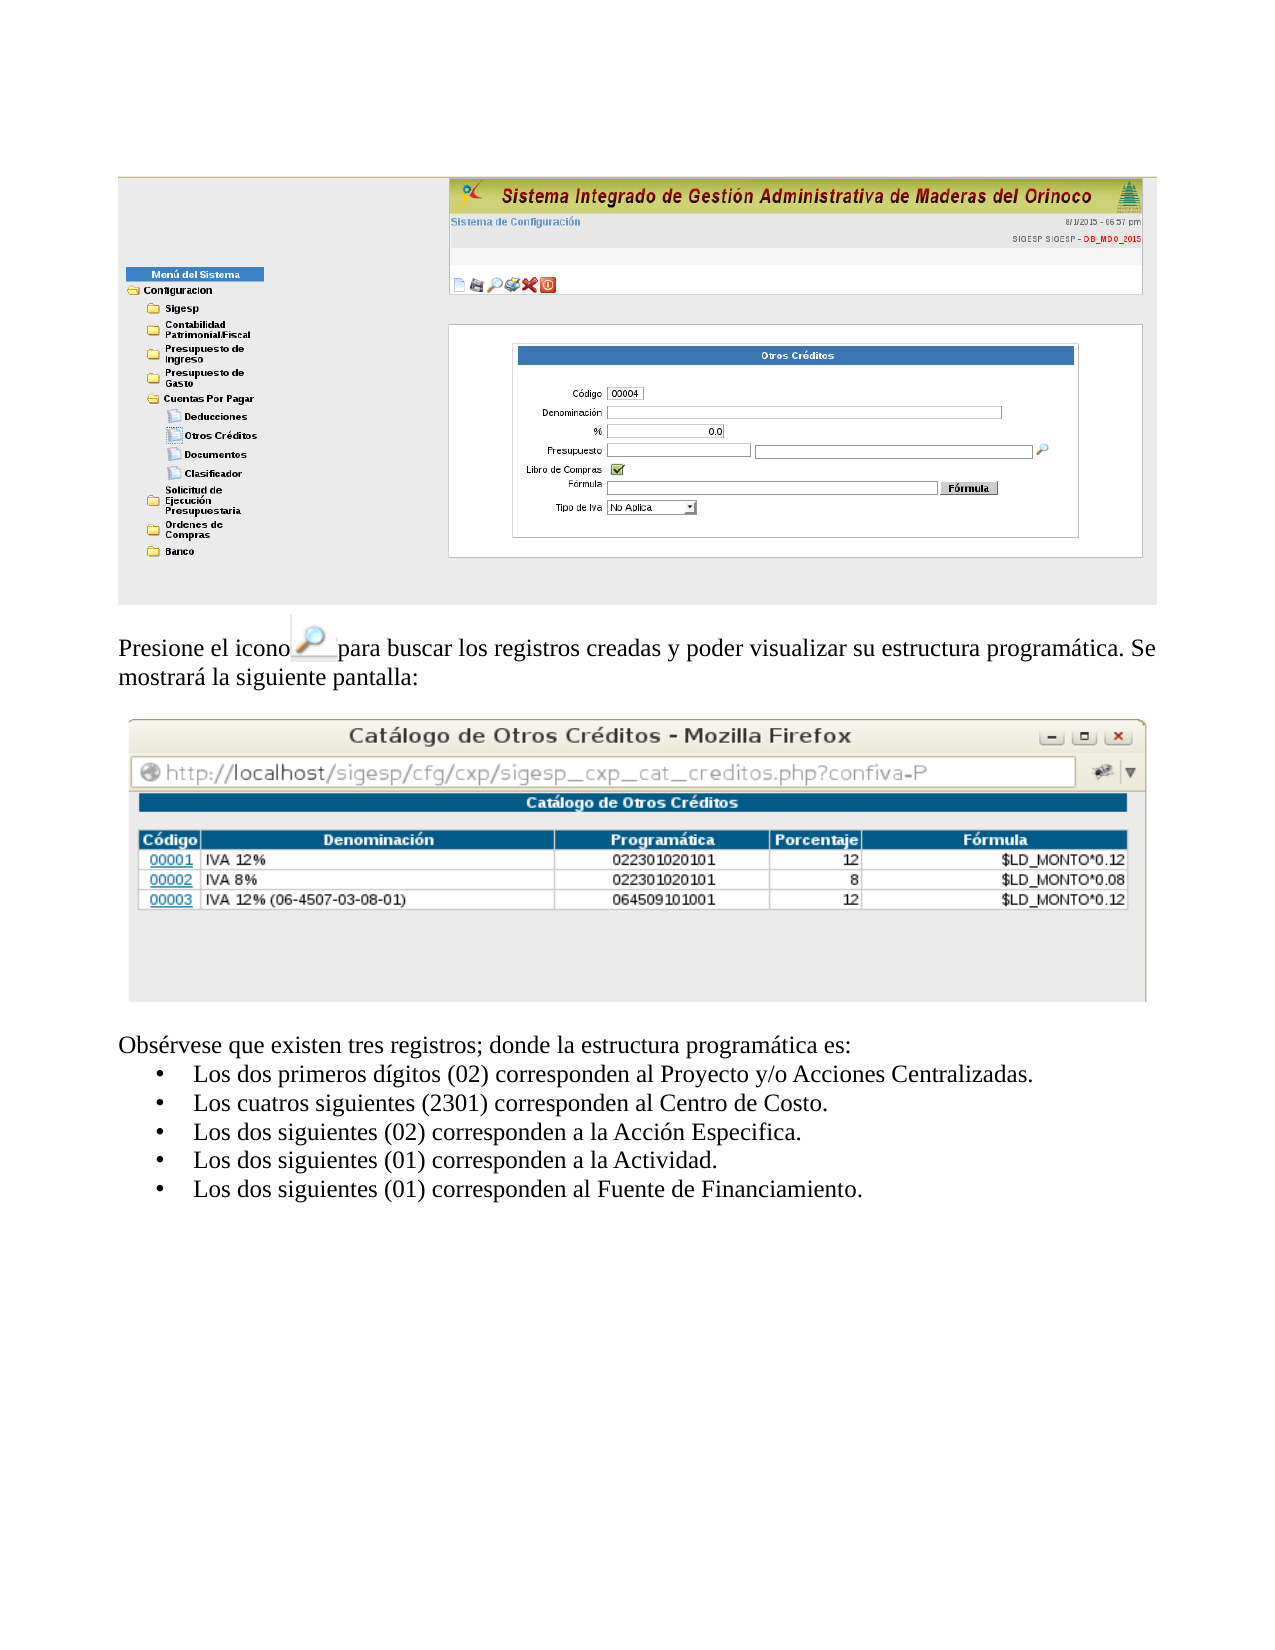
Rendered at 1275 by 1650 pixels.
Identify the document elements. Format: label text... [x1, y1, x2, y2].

text Obsérvese que existen tres registros; donde la estructura programática es: [118, 1030, 1157, 1059]
text Presione el icono para buscar los registros creadas y poder visualizar su estructura programática. Se mostrará la siguiente pantalla: [118, 633, 1157, 691]
picture [128, 719, 1147, 1002]
picture [290, 615, 338, 662]
list Los dos primeros dígitos (02) corresponden al Proyecto y/o Acciones Centralizadas. [156, 1059, 1157, 1088]
picture [118, 176, 1157, 605]
list Los dos siguientes (01) corresponden al Fuente de Financiamiento. [156, 1174, 1157, 1203]
list Los dos siguientes (02) corresponden a la Acción Especifica. [156, 1117, 1157, 1145]
list Los dos siguientes (01) corresponden a la Actividad. [156, 1145, 1157, 1174]
list Los cuatros siguientes (2301) corresponden al Centro de Costo. [156, 1088, 1157, 1117]
